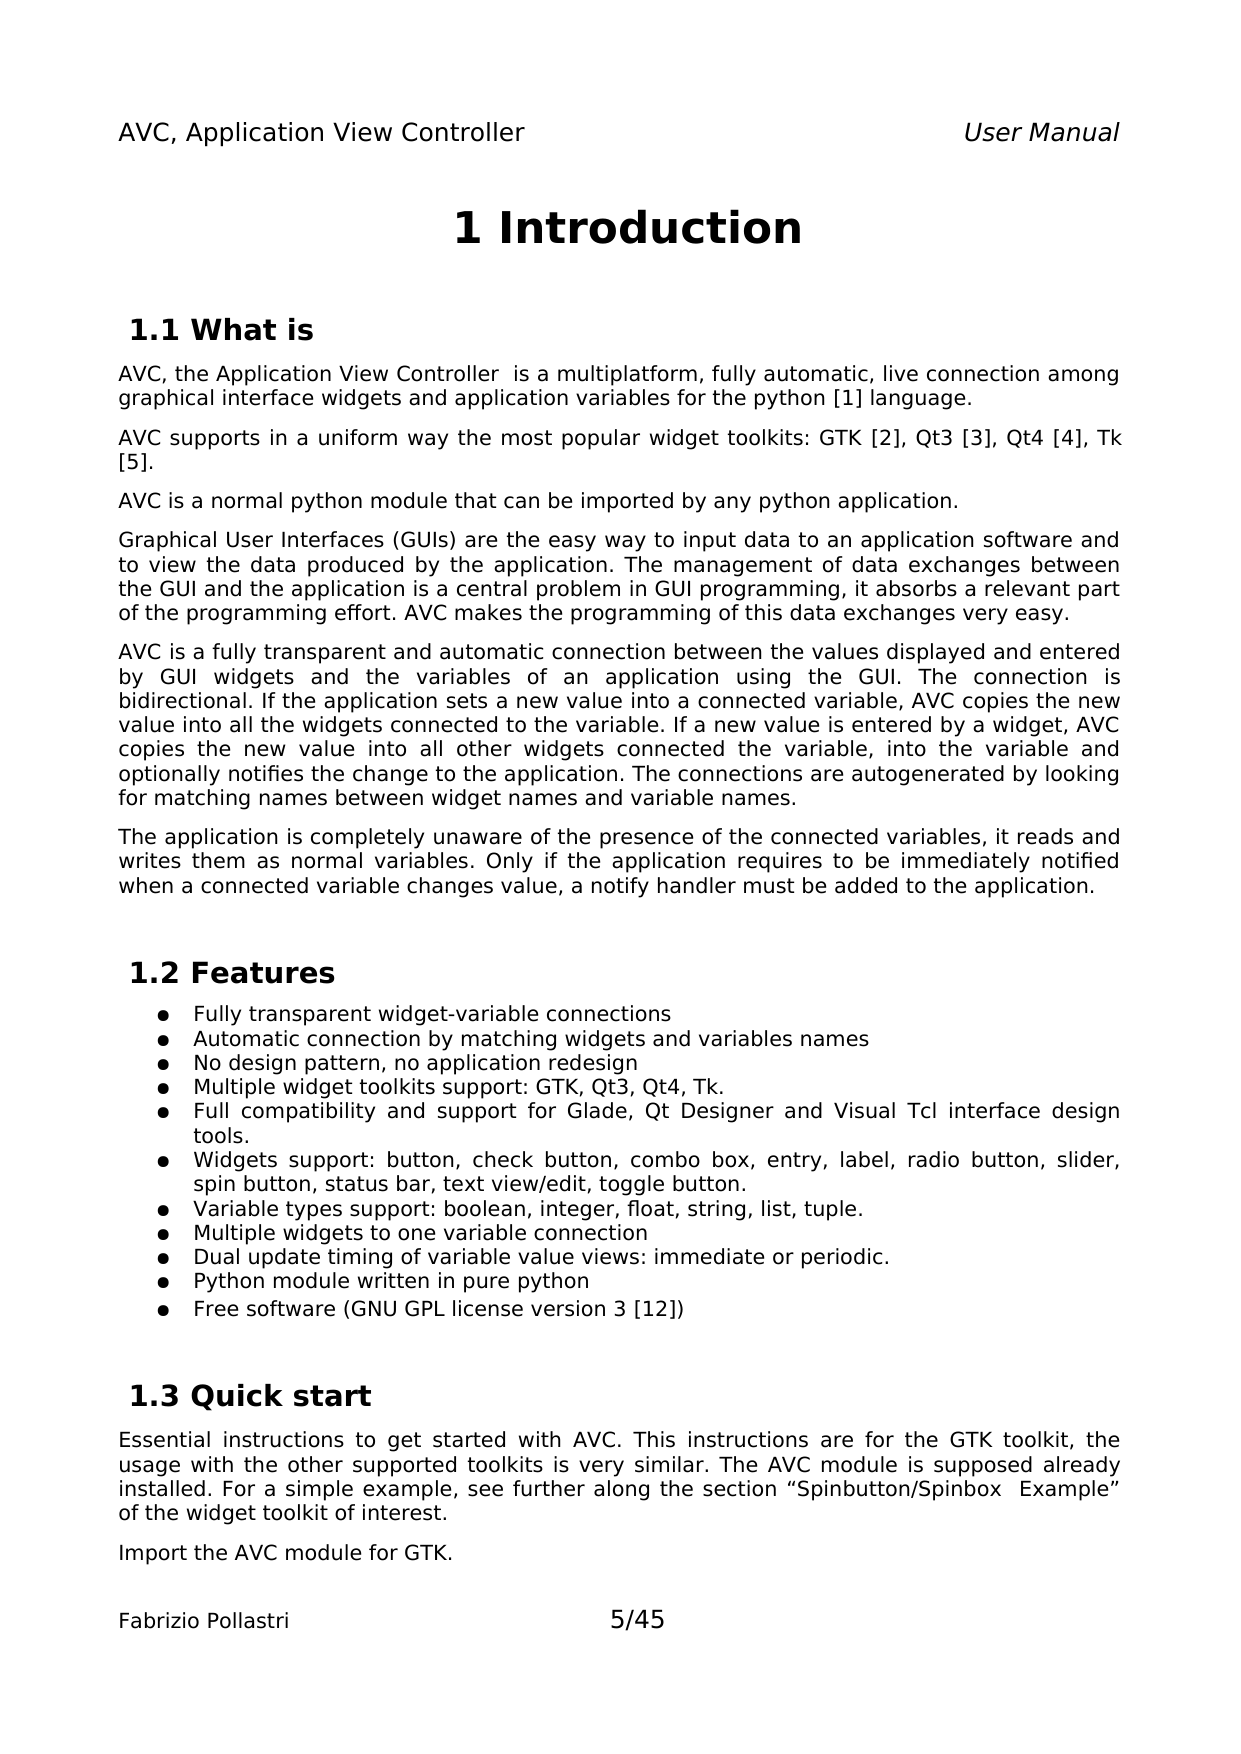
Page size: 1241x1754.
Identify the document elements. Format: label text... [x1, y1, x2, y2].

subtitle Introduction [118, 203, 1122, 254]
list Multiple widgets to one variable connection [156, 1221, 1122, 1245]
list No design pattern, no application redesign [156, 1051, 1122, 1075]
list Widgets support: button, check button, combo box, entry, label, radio button, slider, spin button, status bar, text view/edit, toggle button. [156, 1148, 1122, 1197]
list Multiple widget toolkits support: GTK, Qt3, Qt4, Tk. [156, 1075, 1122, 1099]
subtitle Quick start [118, 1379, 1122, 1413]
list Variable types support: boolean, integer, float, string, list, tuple. [156, 1197, 1122, 1221]
text AVC, the Application View Controller is a multiplatform, fully automatic, live connection among graphical interface widgets and application variables for the python [1] language. [118, 362, 1122, 411]
subtitle What is [118, 313, 1122, 347]
list Free software (GNU GPL license version 3 [12]) [156, 1297, 1122, 1321]
text AVC supports in a uniform way the most popular widget toolkits: GTK [2], Qt3 [3], Qt4 [4], Tk [5]. [118, 426, 1122, 474]
list Full compatibility and support for Glade, Qt Designer and Visual Tcl interface design tools. [156, 1099, 1122, 1148]
text AVC is a normal python module that can be imported by any python application. [118, 489, 1122, 513]
list Automatic connection by matching widgets and variables names [156, 1027, 1122, 1051]
text The application is completely unaware of the presence of the connected variables, it reads and writes them as normal variables. Only if the application requires to be immediately notified when a connected variable changes value, a notify handler must be added to the application. [118, 825, 1122, 898]
text Essential instructions to get started with AVC. This instructions are for the GTK toolkit, the usage with the other supported toolkits is very similar. The AVC module is supposed already installed. For a simple example, see further along the section “Spinbutton/Spinbox Example” of the widget toolkit of interest. [118, 1428, 1122, 1526]
text Graphical User Interfaces (GUIs) are the easy way to input data to an application software and to view the data produced by the application. The management of data exchanges between the GUI and the application is a central problem in GUI programming, it absorbs a relevant part of the programming effort. AVC makes the programming of this data exchanges very easy. [118, 528, 1122, 625]
list Dual update timing of variable value views: immediate or periodic. [156, 1245, 1122, 1269]
list Fully transparent widget-variable connections [156, 1002, 1122, 1027]
text Import the AVC module for GTK. [118, 1541, 1122, 1565]
text AVC is a fully transparent and automatic connection between the values displayed and entered by GUI widgets and the variables of an application using the GUI. The connection is bidirectional. If the application sets a new value into a connected variable, AVC copies the new value into all the widgets connected to the variable. If a new value is entered by a widget, AVC copies the new value into all other widgets connected the variable, into the variable and optionally notifies the change to the application. The connections are autogenerated by looking for matching names between widget names and variable names. [118, 640, 1122, 810]
subtitle Features [118, 957, 1122, 991]
list Python module written in pure python [156, 1269, 1122, 1294]
